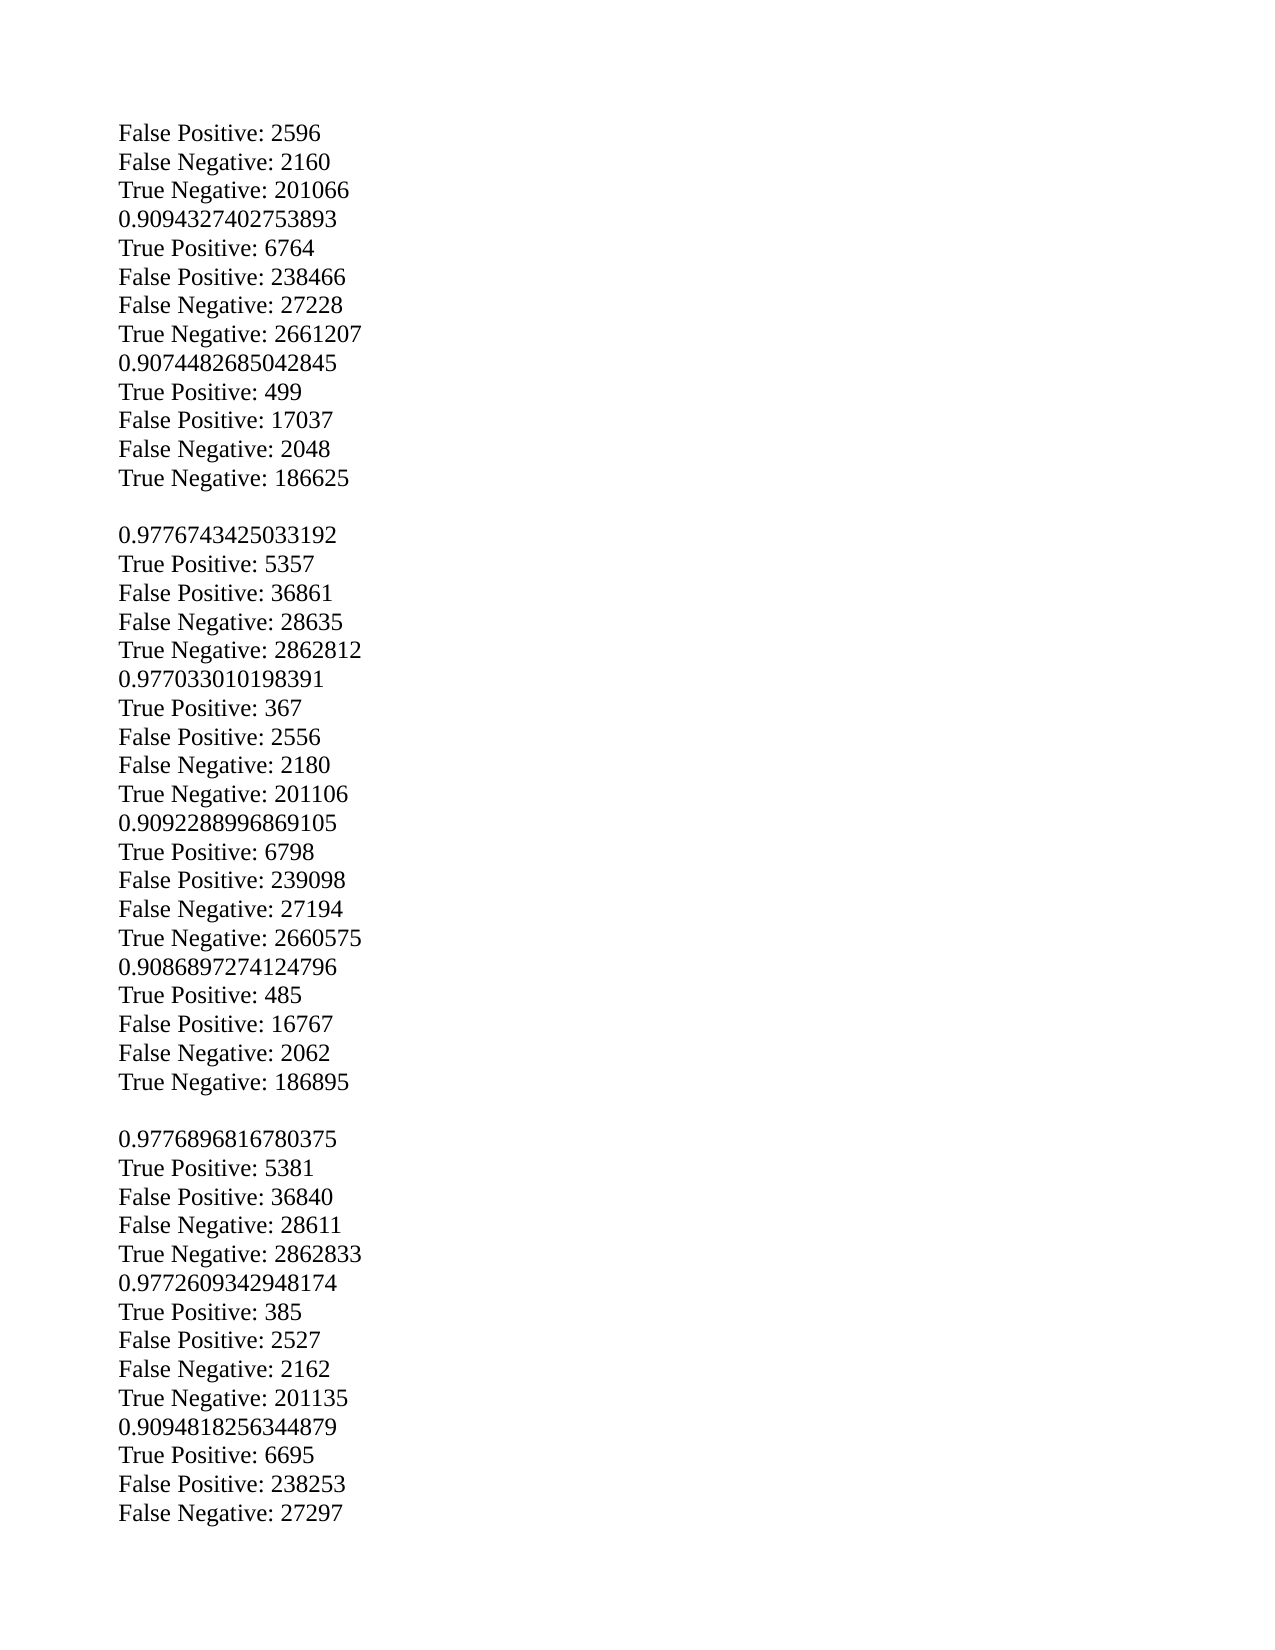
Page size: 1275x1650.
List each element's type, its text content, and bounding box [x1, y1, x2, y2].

text True Positive: 5381 [118, 1153, 1157, 1182]
text True Positive: 499 [118, 377, 1157, 406]
text 0.9092288996869105 [118, 808, 1157, 837]
text False Positive: 2596 [118, 118, 1157, 147]
text False Positive: 2556 [118, 722, 1157, 751]
text True Positive: 5357 [118, 549, 1157, 578]
text False Negative: 27228 [118, 291, 1157, 319]
text True Negative: 2862812 [118, 636, 1157, 664]
text True Positive: 367 [118, 693, 1157, 722]
text False Positive: 238466 [118, 262, 1157, 291]
text False Positive: 36840 [118, 1182, 1157, 1211]
text 0.9776896816780375 [118, 1124, 1157, 1153]
text False Negative: 27194 [118, 894, 1157, 923]
text 0.9094818256344879 [118, 1412, 1157, 1441]
text False Positive: 239098 [118, 866, 1157, 894]
text False Positive: 238253 [118, 1469, 1157, 1498]
text True Positive: 385 [118, 1297, 1157, 1326]
text True Negative: 201066 [118, 176, 1157, 204]
text 0.9074482685042845 [118, 348, 1157, 377]
text False Positive: 2527 [118, 1326, 1157, 1354]
text True Positive: 485 [118, 981, 1157, 1009]
text False Negative: 2180 [118, 751, 1157, 779]
text True Negative: 186625 [118, 463, 1157, 492]
text True Positive: 6695 [118, 1441, 1157, 1469]
text True Negative: 201135 [118, 1383, 1157, 1412]
text True Negative: 2661207 [118, 319, 1157, 348]
text False Positive: 17037 [118, 406, 1157, 434]
text False Negative: 2160 [118, 147, 1157, 176]
text 0.9776743425033192 [118, 521, 1157, 549]
text True Negative: 201106 [118, 779, 1157, 808]
text False Positive: 36861 [118, 578, 1157, 607]
text False Negative: 2062 [118, 1038, 1157, 1067]
text False Negative: 28635 [118, 607, 1157, 636]
text False Negative: 28611 [118, 1211, 1157, 1239]
text True Negative: 2862833 [118, 1239, 1157, 1268]
text 0.9094327402753893 [118, 204, 1157, 233]
text True Positive: 6764 [118, 233, 1157, 262]
text False Positive: 16767 [118, 1009, 1157, 1038]
text False Negative: 2048 [118, 434, 1157, 463]
text 0.9772609342948174 [118, 1268, 1157, 1297]
text False Negative: 27297 [118, 1498, 1157, 1527]
text True Negative: 2660575 [118, 923, 1157, 952]
text True Negative: 186895 [118, 1067, 1157, 1096]
text False Negative: 2162 [118, 1354, 1157, 1383]
text True Positive: 6798 [118, 837, 1157, 866]
text 0.9086897274124796 [118, 952, 1157, 981]
text 0.977033010198391 [118, 664, 1157, 693]
